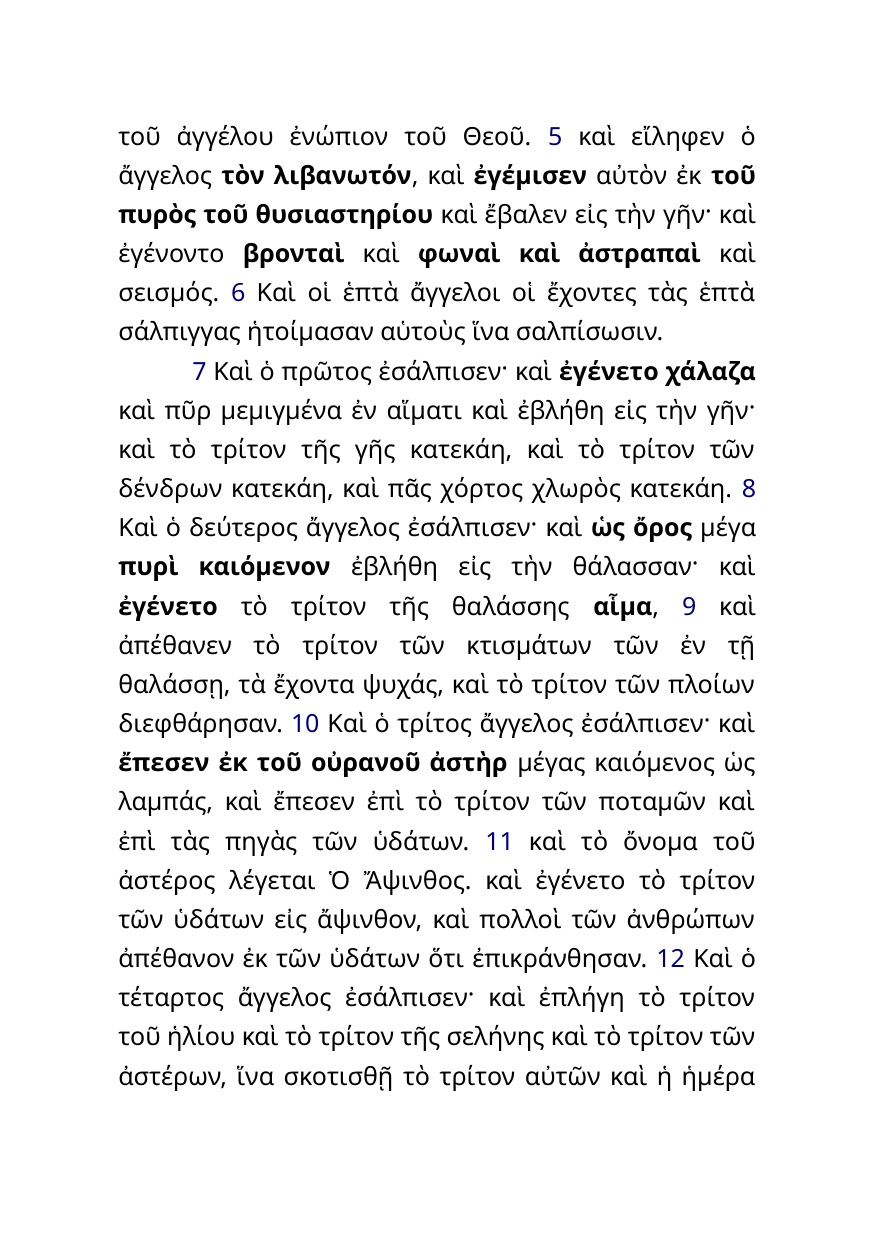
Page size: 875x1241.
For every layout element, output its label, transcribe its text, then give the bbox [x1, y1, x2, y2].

text 7 Καὶ ὁ πρῶτος ἐσάλπισεν· καὶ ἐγένετο χάλαζα καὶ πῦρ μεμιγμένα ἐν αἵματι καὶ ἐβλήθη εἰς τὴν γῆν· καὶ τὸ τρίτον τῆς γῆς κατεκάη, καὶ τὸ τρίτον τῶν δένδρων κατεκάη, καὶ πᾶς χόρτος χλωρὸς κατεκάη. 8 Καὶ ὁ δεύτερος ἄγγελος ἐσάλπισεν· καὶ ὡς ὄρος μέγα πυρὶ καιόμενον ἐβλήθη εἰς τὴν θάλασσαν· καὶ ἐγένετο τὸ τρίτον τῆς θαλάσσης αἷμα, 9 καὶ ἀπέθανεν τὸ τρίτον τῶν κτισμάτων τῶν ἐν τῇ θαλάσσῃ, τὰ ἔχοντα ψυχάς, καὶ τὸ τρίτον τῶν πλοίων διεφθάρησαν. 10 Καὶ ὁ τρίτος ἄγγελος ἐσάλπισεν· καὶ ἔπεσεν ἐκ τοῦ οὐρανοῦ ἀστὴρ μέγας καιόμενος ὡς λαμπάς, καὶ ἔπεσεν ἐπὶ τὸ τρίτον τῶν ποταμῶν καὶ ἐπὶ τὰς πηγὰς τῶν ὑδάτων. 11 καὶ τὸ ὄνομα τοῦ ἀστέρος λέγεται Ὁ Ἄψινθος. καὶ ἐγένετο τὸ τρίτον τῶν ὑδάτων εἰς ἄψινθον, καὶ πολλοὶ τῶν ἀνθρώπων ἀπέθανον ἐκ τῶν ὑδάτων ὅτι ἐπικράνθησαν. 12 Καὶ ὁ τέταρτος ἄγγελος ἐσάλπισεν· καὶ ἐπλήγη τὸ τρίτον τοῦ ἡλίου καὶ τὸ τρίτον τῆς σελήνης καὶ τὸ τρίτον τῶν ἀστέρων, ἵνα σκοτισθῇ τὸ τρίτον αὐτῶν καὶ ἡ ἡμέρα [118, 353, 756, 1092]
text τοῦ ἀγγέλου ἐνώπιον τοῦ Θεοῦ. 5 καὶ εἴληφεν ὁ ἄγγελος τὸν λιβανωτόν, καὶ ἐγέμισεν αὐτὸν ἐκ τοῦ πυρὸς τοῦ θυσιαστηρίου καὶ ἔβαλεν εἰς τὴν γῆν· καὶ ἐγένοντο βρονταὶ καὶ φωναὶ καὶ ἀστραπαὶ καὶ σεισμός. 6 Καὶ οἱ ἑπτὰ ἄγγελοι οἱ ἔχοντες τὰς ἑπτὰ σάλπιγγας ἡτοίμασαν αὑτοὺς ἵνα σαλπίσωσιν. [118, 118, 756, 348]
